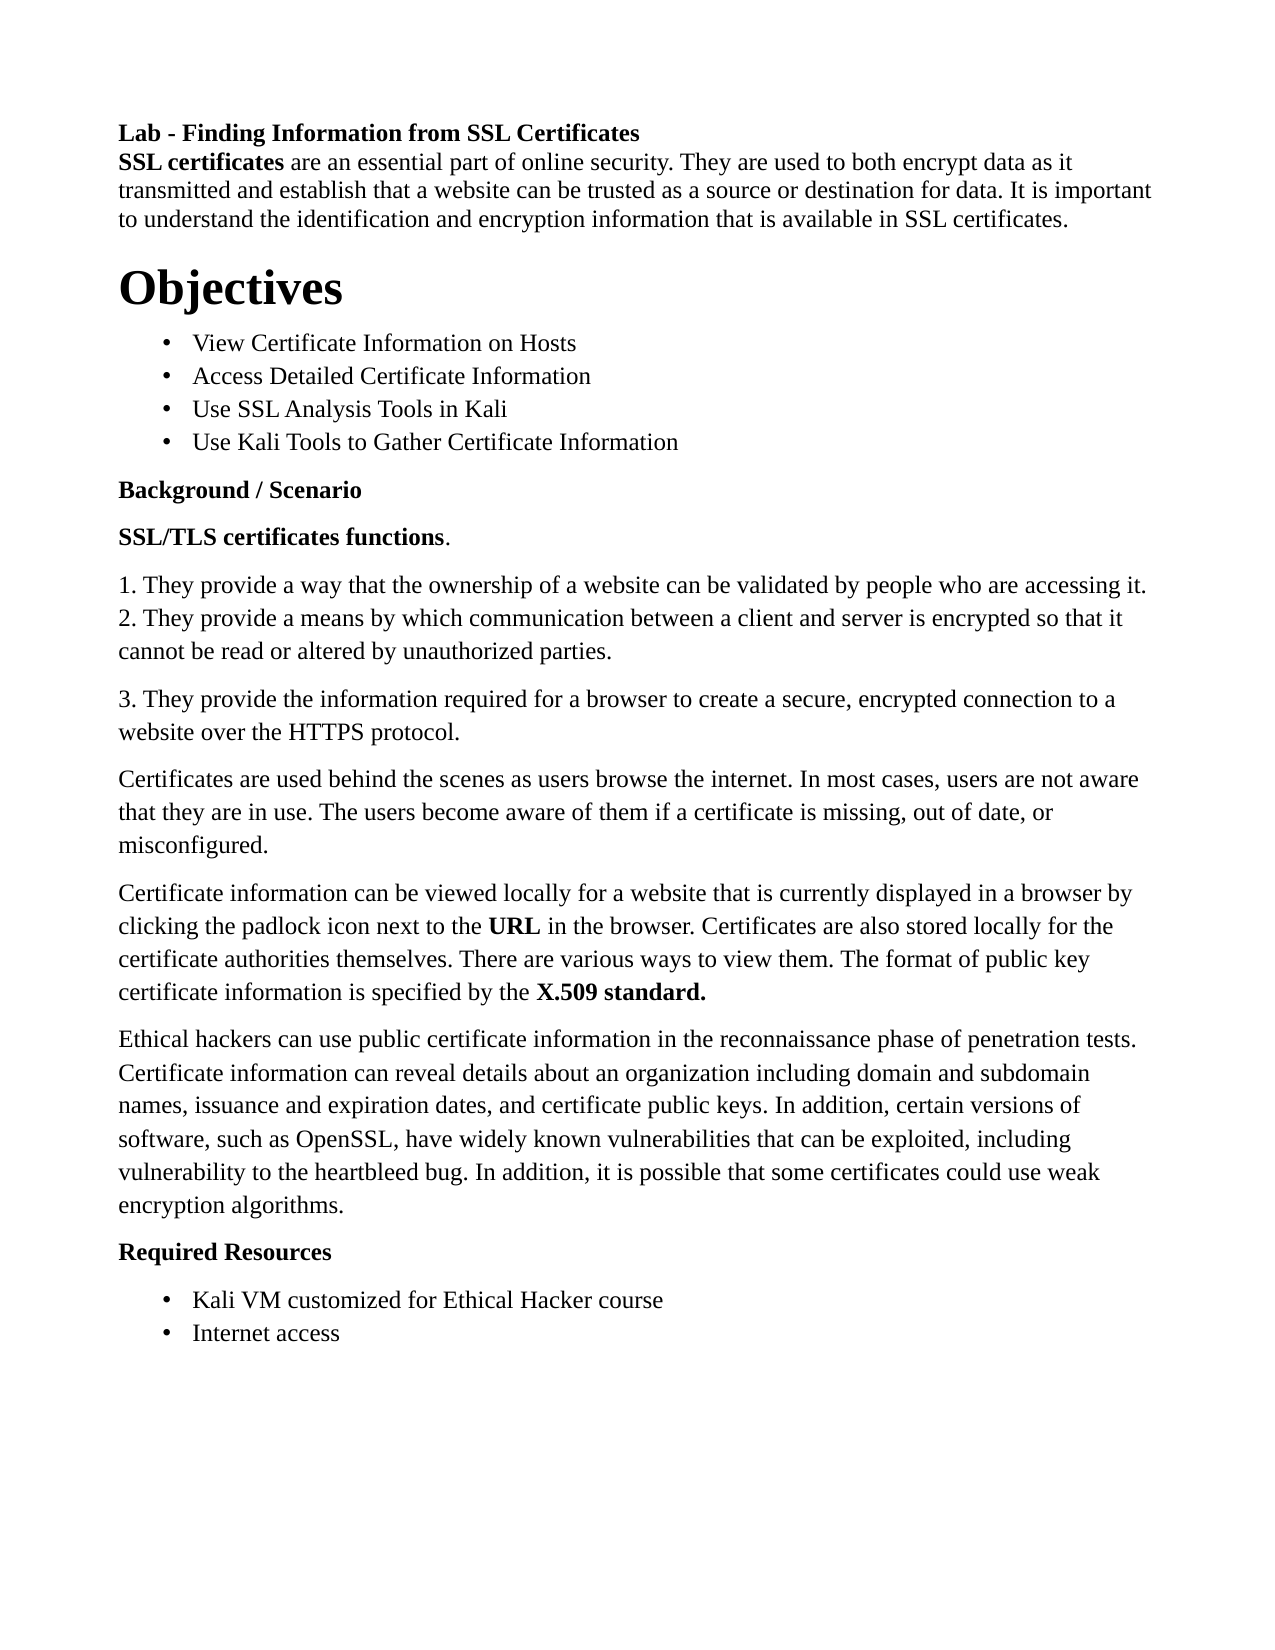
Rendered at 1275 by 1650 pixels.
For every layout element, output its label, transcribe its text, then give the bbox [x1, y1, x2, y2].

list View Certificate Information on Hosts [162, 328, 1157, 357]
text Required Resources [118, 1237, 1157, 1266]
text Certificate information can be viewed locally for a website that is currently displayed in a browser by clicking the padlock icon next to the URL in the browser. Certificates are also stored locally for the certificate authorities themselves. There are various ways to view them. The format of public key certificate information is specified by the X.509 standard. [118, 878, 1157, 1006]
text Ethical hackers can use public certificate information in the reconnaissance phase of penetration tests. Certificate information can reveal details about an organization including domain and subdomain names, issuance and expiration dates, and certificate public keys. In addition, certain versions of software, such as OpenSSL, have widely known vulnerabilities that can be exploited, including vulnerability to the heartbleed bug. In addition, it is possible that some certificates could use weak encryption algorithms. [118, 1024, 1157, 1218]
text Lab - Finding Information from SSL Certificates [118, 118, 1157, 147]
text 1. They provide a way that the ownership of a website can be validated by people who are accessing it. 2. They provide a means by which communication between a client and server is encrypted so that it cannot be read or altered by unauthorized parties. [118, 570, 1157, 665]
list Use SSL Analysis Tools in Kali [162, 394, 1157, 423]
list Kali VM customized for Ethical Hacker course [162, 1285, 1157, 1314]
list Use Kali Tools to Gather Certificate Information [162, 427, 1157, 456]
text Certificates are used behind the scenes as users browse the internet. In most cases, users are not aware that they are in use. The users become aware of them if a certificate is missing, out of date, or misconfigured. [118, 764, 1157, 859]
text Background / Scenario [118, 475, 1157, 503]
text SSL certificates are an essential part of online security. They are used to both encrypt data as it transmitted and establish that a website can be trusted as a source or destination for data. It is important to understand the identification and encryption information that is available in SSL certificates. [118, 147, 1157, 233]
text 3. They provide the information required for a browser to create a secure, encrypted connection to a website over the HTTPS protocol. [118, 684, 1157, 745]
list Internet access [162, 1318, 1157, 1347]
subtitle Objectives [118, 258, 1157, 316]
text SSL/TLS certificates functions. [118, 522, 1157, 551]
list Access Detailed Certificate Information [162, 361, 1157, 390]
